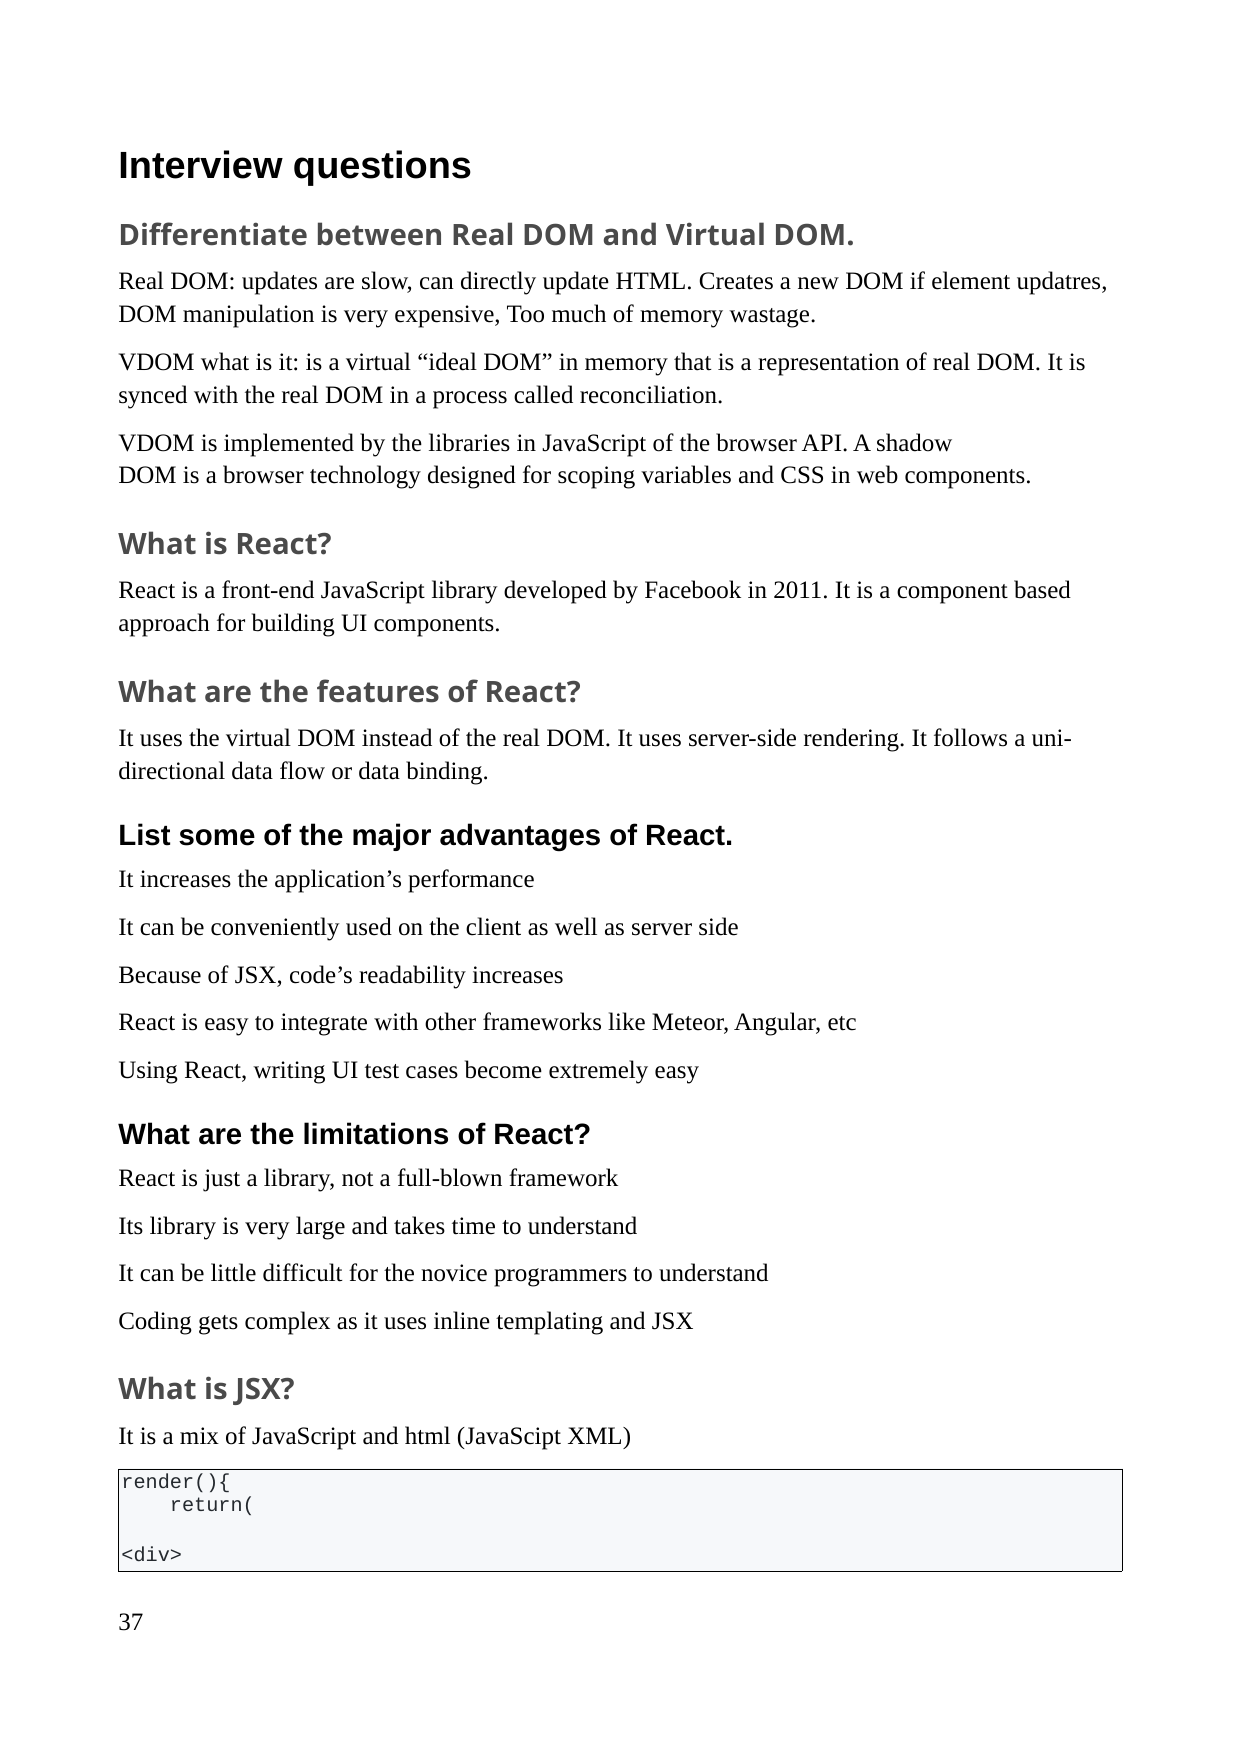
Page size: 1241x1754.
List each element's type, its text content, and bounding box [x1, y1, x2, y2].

text Using React, writing UI test cases become extremely easy [118, 1055, 1122, 1084]
text Coding gets complex as it uses inline templating and JSX [118, 1306, 1122, 1335]
subtitle Interview questions [118, 143, 1122, 187]
subtitle What are the limitations of React? [118, 1117, 1122, 1151]
text It is a mix of JavaScript and html (JavaScipt XML) [118, 1421, 1122, 1449]
text React is a front-end JavaScript library developed by Facebook in 2011. It is a component based approach for building UI components. [118, 575, 1122, 637]
text Real DOM: updates are slow, can directly update HTML. Creates a new DOM if element updatres, DOM manipulation is very expensive, Too much of memory wastage. [118, 266, 1122, 328]
text VDOM what is it: is a virtual “ideal DOM” in memory that is a representation of real DOM. It is synced with the real DOM in a process called reconciliation. [118, 347, 1122, 409]
text Its library is very large and takes time to understand [118, 1211, 1122, 1240]
text VDOM is implemented by the libraries in JavaScript of the browser API. A shadow DOM is a browser technology designed for scoping variables and CSS in web components. [118, 428, 1122, 489]
text <div> [119, 1542, 1122, 1571]
text React is just a library, not a full-blown framework [118, 1163, 1122, 1192]
text It increases the application’s performance [118, 864, 1122, 893]
text React is easy to integrate with other frameworks like Meteor, Angular, etc [118, 1007, 1122, 1036]
subtitle What are the features of React? [118, 671, 1122, 711]
text It can be little difficult for the novice programmers to understand [118, 1258, 1122, 1287]
text render(){ [119, 1470, 1122, 1491]
subtitle Differentiate between Real DOM and Virtual DOM. [118, 214, 1122, 254]
subtitle What is JSX? [118, 1368, 1122, 1408]
subtitle List some of the major advantages of React. [118, 818, 1122, 852]
subtitle What is React? [118, 523, 1122, 563]
text Because of JSX, code’s readability increases [118, 960, 1122, 988]
text It uses the virtual DOM instead of the real DOM. It uses server-side rendering. It follows a uni-directional data flow or data binding. [118, 723, 1122, 785]
text It can be conveniently used on the client as well as server side [118, 912, 1122, 941]
text return( [119, 1491, 1122, 1514]
